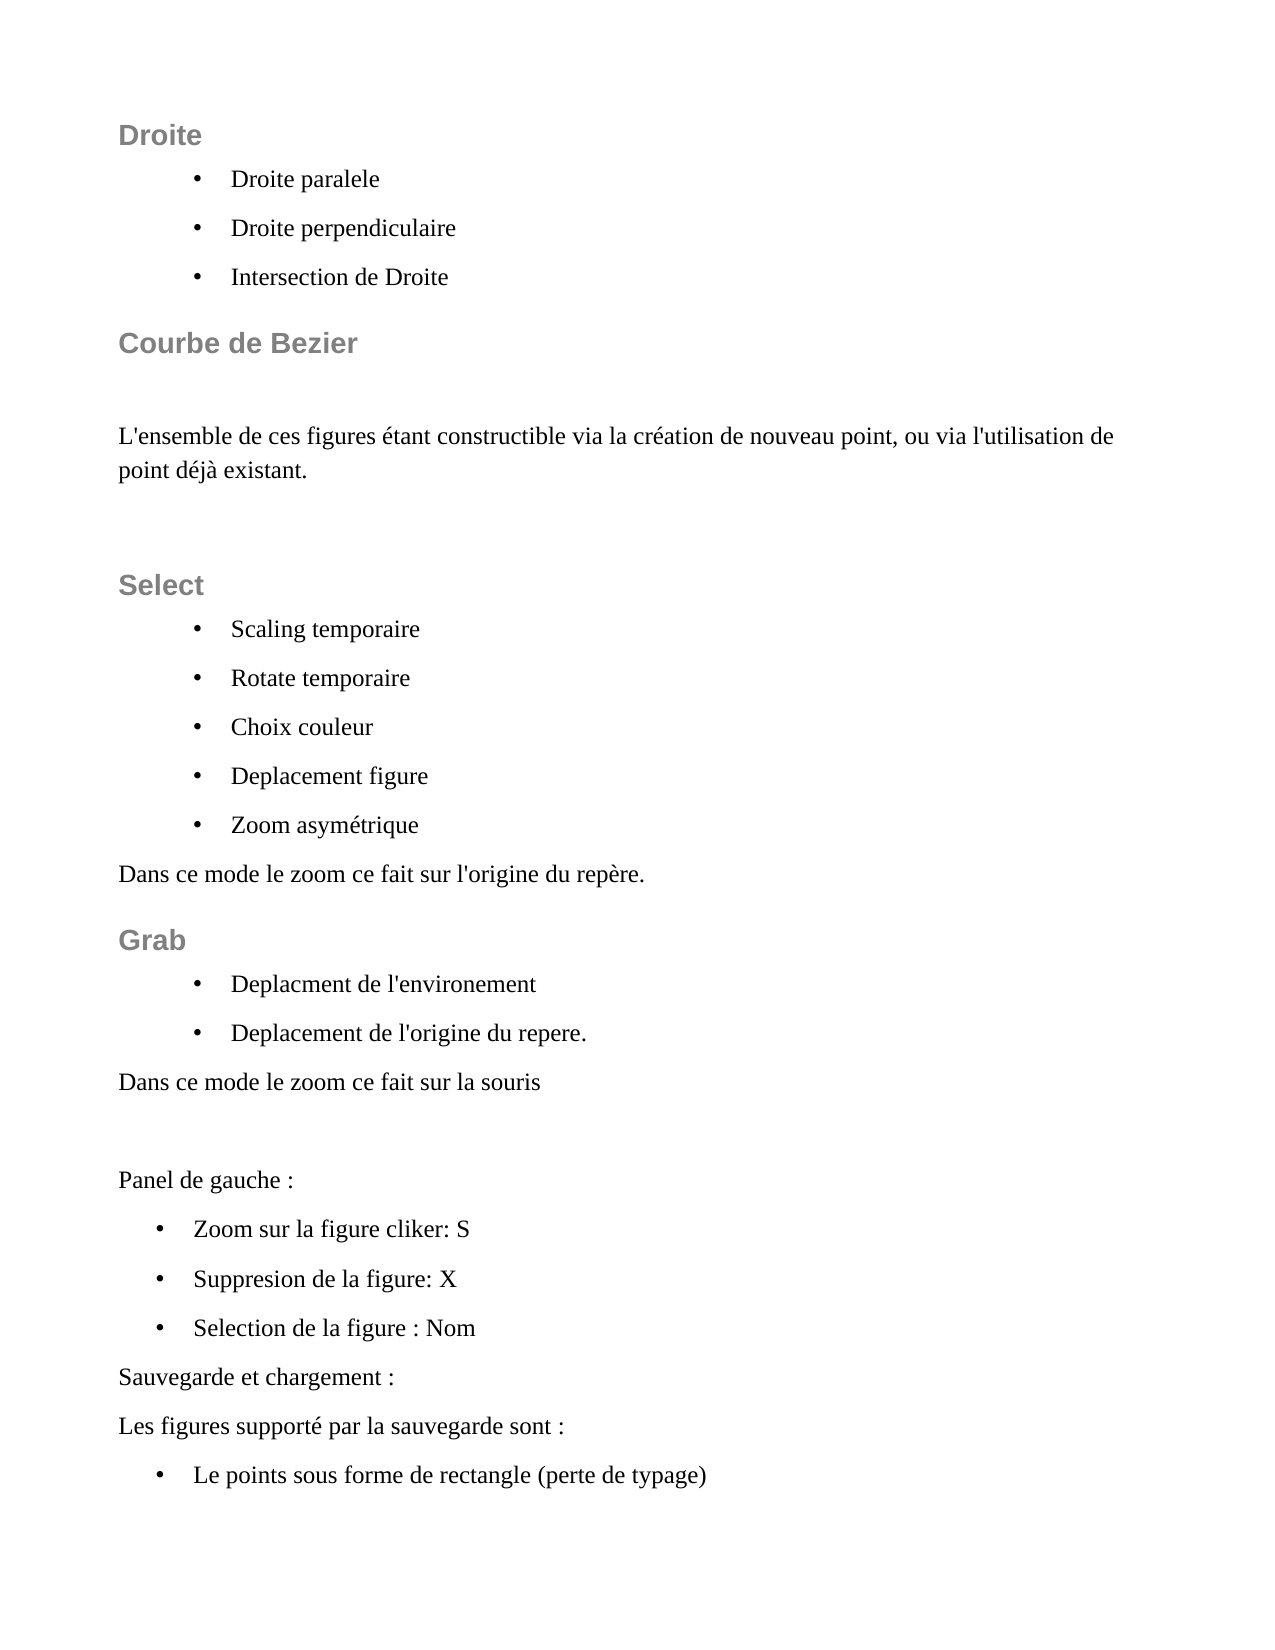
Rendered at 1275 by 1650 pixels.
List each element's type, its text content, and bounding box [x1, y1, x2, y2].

list Le points sous forme de rectangle (perte de typage) [156, 1460, 1157, 1489]
list Zoom sur la figure cliker: S [156, 1214, 1157, 1243]
list Zoom asymétrique [193, 811, 1157, 839]
text Panel de gauche : [118, 1166, 1157, 1194]
list Intersection de Droite [193, 262, 1157, 291]
list Deplacement de l'origine du repere. [193, 1018, 1157, 1047]
subtitle Grab [118, 923, 1157, 957]
list Choix couleur [193, 712, 1157, 741]
list Suppresion de la figure: X [156, 1264, 1157, 1292]
text Dans ce mode le zoom ce fait sur l'origine du repère. [118, 859, 1157, 888]
text L'ensemble de ces figures étant constructible via la création de nouveau point, ou via l'utilisation de point déjà existant. [118, 421, 1157, 484]
list Deplacment de l'environement [193, 969, 1157, 998]
list Scaling temporaire [193, 614, 1157, 643]
subtitle Select [118, 568, 1157, 602]
text Les figures supporté par la sauvegarde sont : [118, 1411, 1157, 1439]
subtitle Droite [118, 118, 1157, 152]
text Dans ce mode le zoom ce fait sur la souris [118, 1067, 1157, 1096]
list Selection de la figure : Nom [156, 1313, 1157, 1341]
list Rotate temporaire [193, 663, 1157, 692]
list Deplacement figure [193, 761, 1157, 790]
subtitle Courbe de Bezier [118, 326, 1157, 359]
text Sauvegarde et chargement : [118, 1362, 1157, 1391]
list Droite perpendiculaire [193, 213, 1157, 242]
list Droite paralele [193, 164, 1157, 193]
